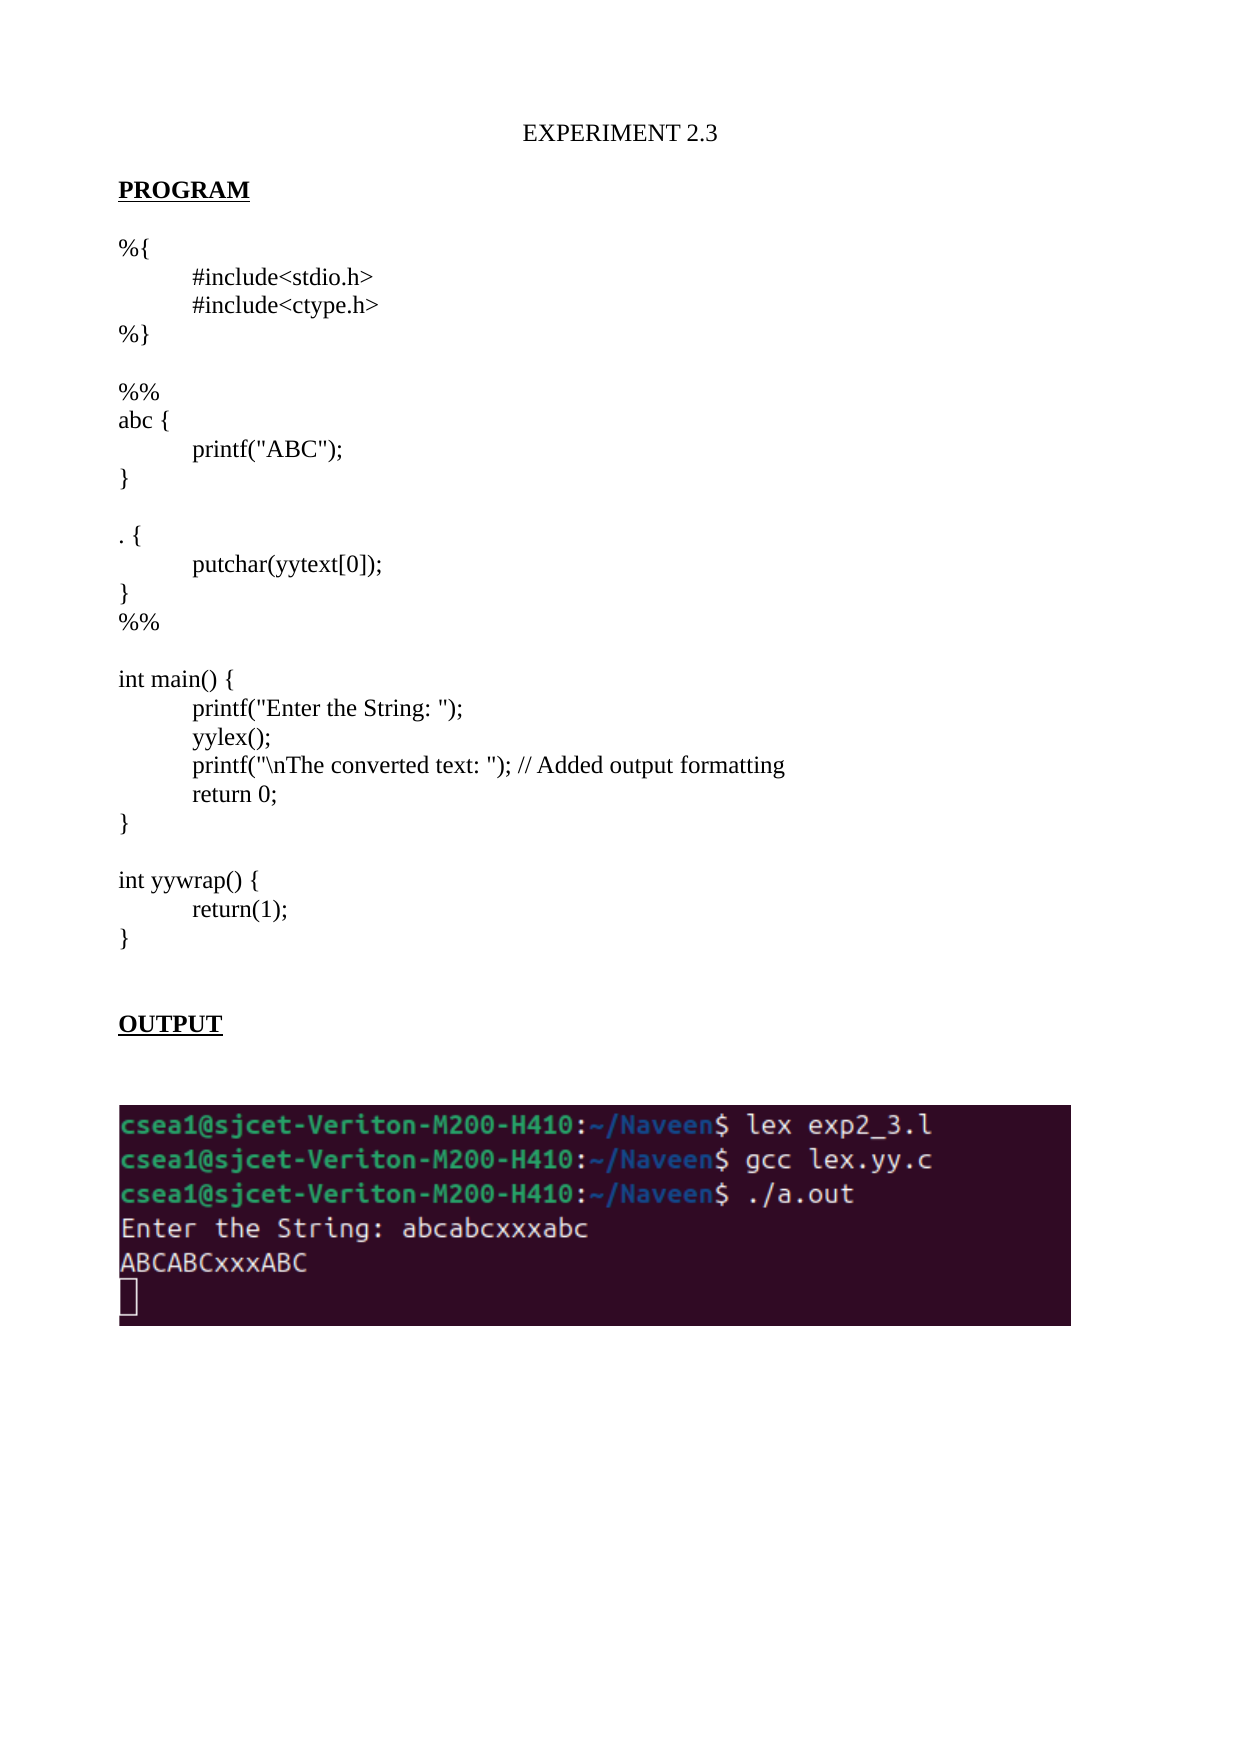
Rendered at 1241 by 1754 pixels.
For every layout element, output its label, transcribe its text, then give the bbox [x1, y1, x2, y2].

picture [119, 1105, 1071, 1326]
text #include<stdio.h> [118, 262, 1122, 291]
text int yywrap() { [118, 866, 1122, 894]
text return(1); [118, 894, 1122, 923]
text } [118, 923, 1122, 952]
text %% [118, 607, 1122, 636]
text %{ [118, 233, 1122, 262]
text yylex(); [118, 722, 1122, 751]
text return 0; [118, 779, 1122, 808]
text } [118, 578, 1122, 607]
text #include<ctype.h> [118, 291, 1122, 319]
text EXPERIMENT 2.3 [118, 118, 1122, 147]
text printf("ABC"); [118, 434, 1122, 463]
text %} [118, 319, 1122, 348]
text abc { [118, 406, 1122, 434]
text int main() { [118, 664, 1122, 693]
text . { [118, 521, 1122, 549]
text } [118, 463, 1122, 492]
text OUTPUT [118, 1009, 1122, 1038]
text } [118, 808, 1122, 837]
text putchar(yytext[0]); [118, 549, 1122, 578]
text PROGRAM [118, 176, 1122, 204]
text printf("\nThe converted text: "); // Added output formatting [118, 751, 1122, 779]
text printf("Enter the String: "); [118, 693, 1122, 722]
text %% [118, 377, 1122, 406]
